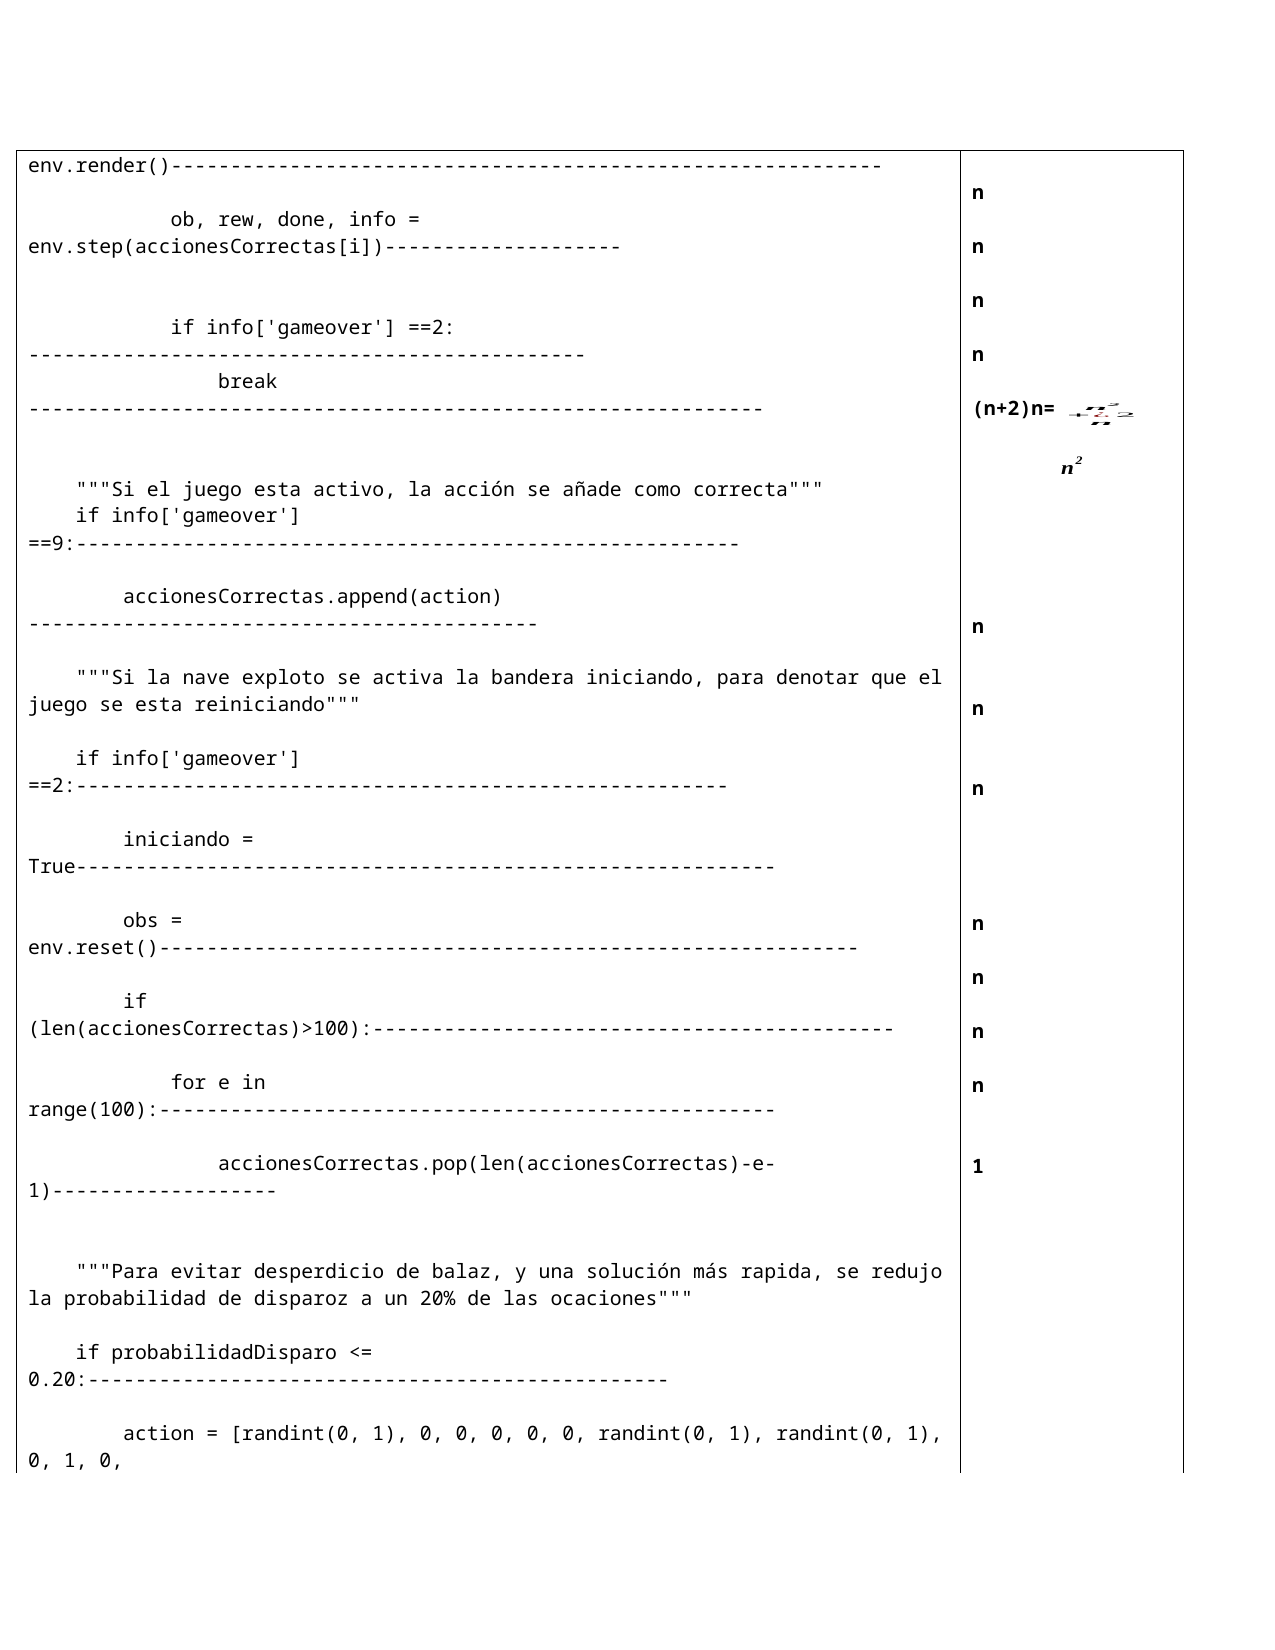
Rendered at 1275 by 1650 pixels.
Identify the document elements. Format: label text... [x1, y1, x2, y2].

table_cell env.render()------------------------------------------------------------ ob, rew, done, info = env.step(accionesCorrectas[i])-------------------- if info['gameover'] ==2: ----------------------------------------------- break -------------------------------------------------------------- """Si el juego esta activo, la acción se añade como correcta""" if info['gameover'] ==9:-------------------------------------------------------- accionesCorrectas.append(action) ------------------------------------------- """Si la nave exploto se activa la bandera iniciando, para denotar que el juego se esta reiniciando""" if info['gameover'] ==2:------------------------------------------------------- iniciando = True----------------------------------------------------------- obs = env.reset()----------------------------------------------------------- if (len(accionesCorrectas)>100):-------------------------------------------- for e in range(100):---------------------------------------------------- accionesCorrectas.pop(len(accionesCorrectas)-e-1)------------------- """Para evitar desperdicio de balaz, y una solución más rapida, se redujo la probabilidad de disparoz a un 20% de las ocaciones""" if probabilidadDisparo <= 0.20:------------------------------------------------- action = [randint(0, 1), 0, 0, 0, 0, 0, randint(0, 1), randint(0, 1), 0, 1, 0, [17, 151, 960, 1473]
table_cell 1 1 1 1 1 n + 1 n n n n n n (n+2)n = n n n n n n (n+2)n= n n n n n n n 1 [961, 151, 1183, 1473]
